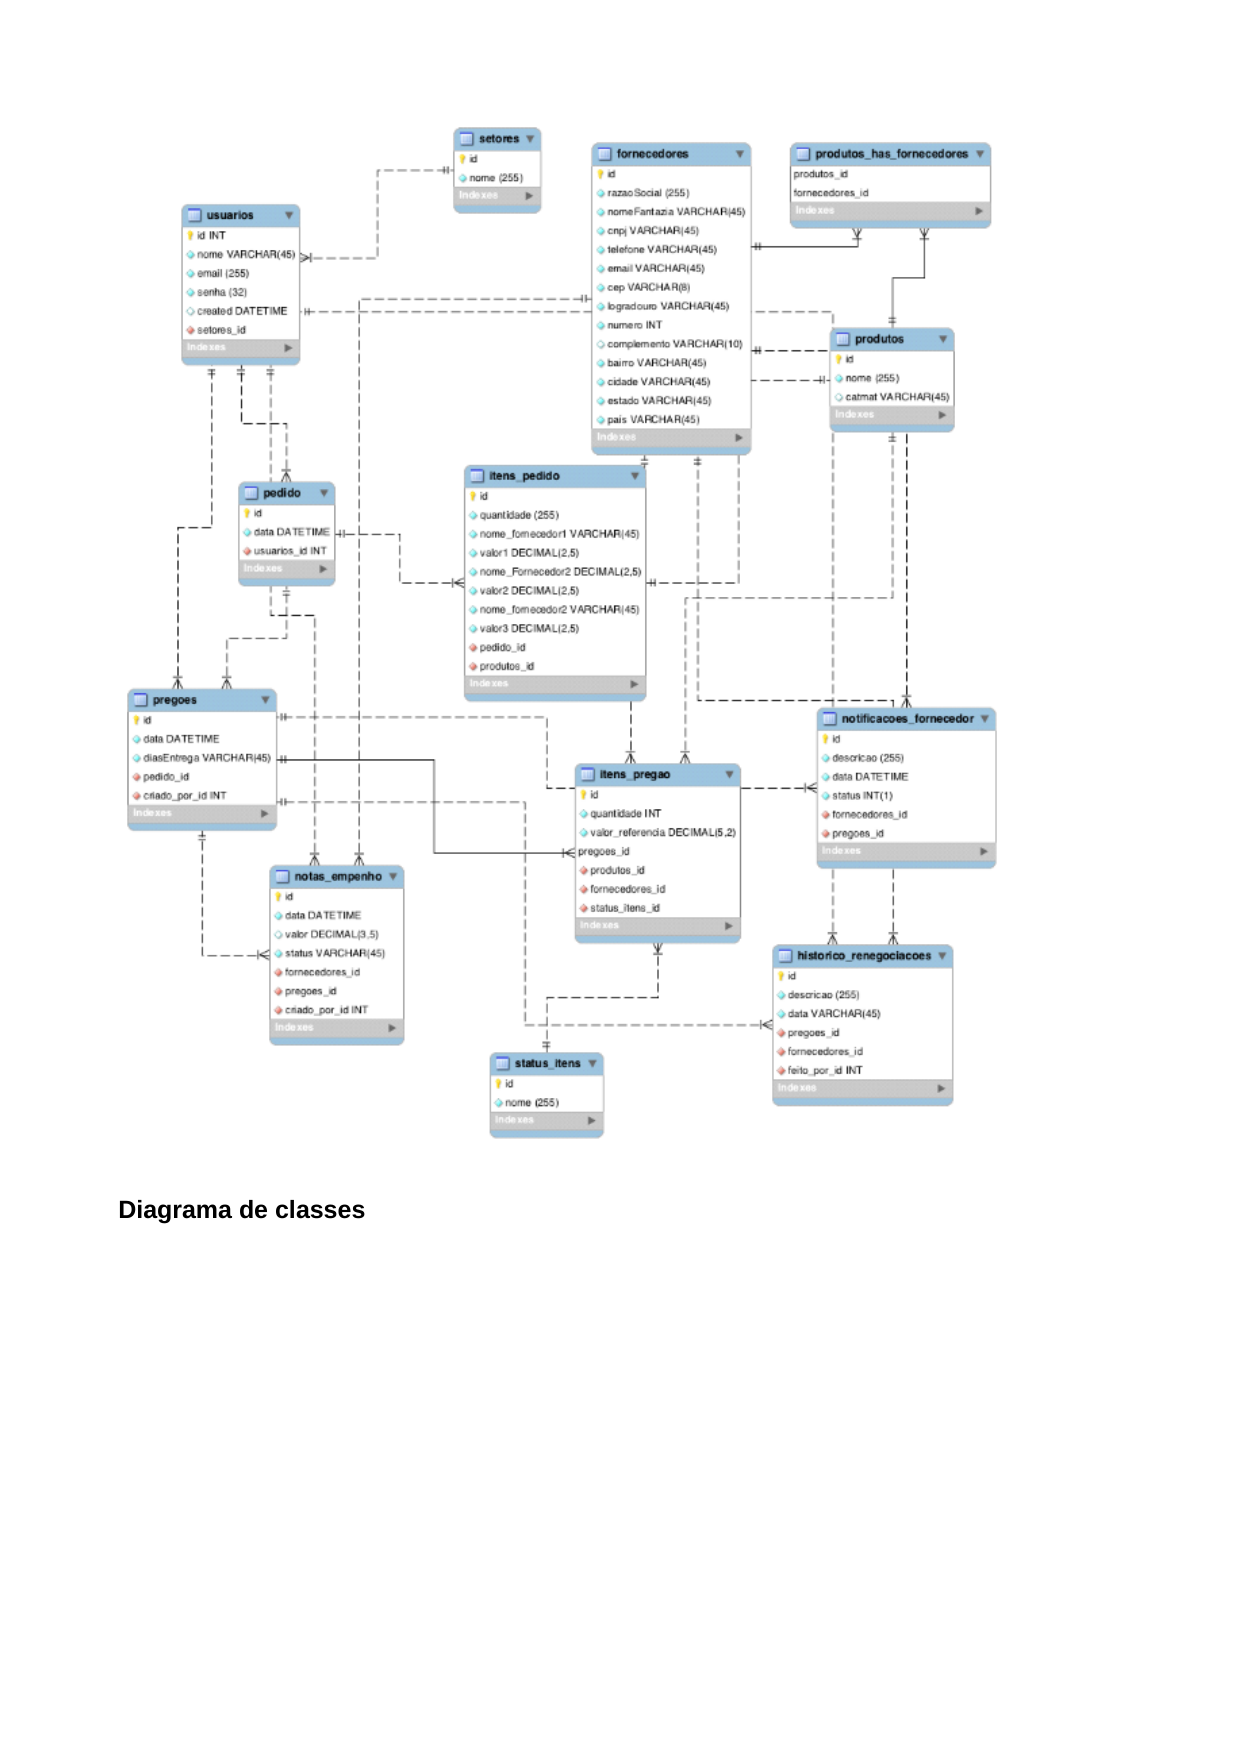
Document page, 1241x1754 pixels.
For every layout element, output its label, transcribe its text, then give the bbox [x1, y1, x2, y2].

text Diagrama de classes [118, 1195, 1122, 1224]
